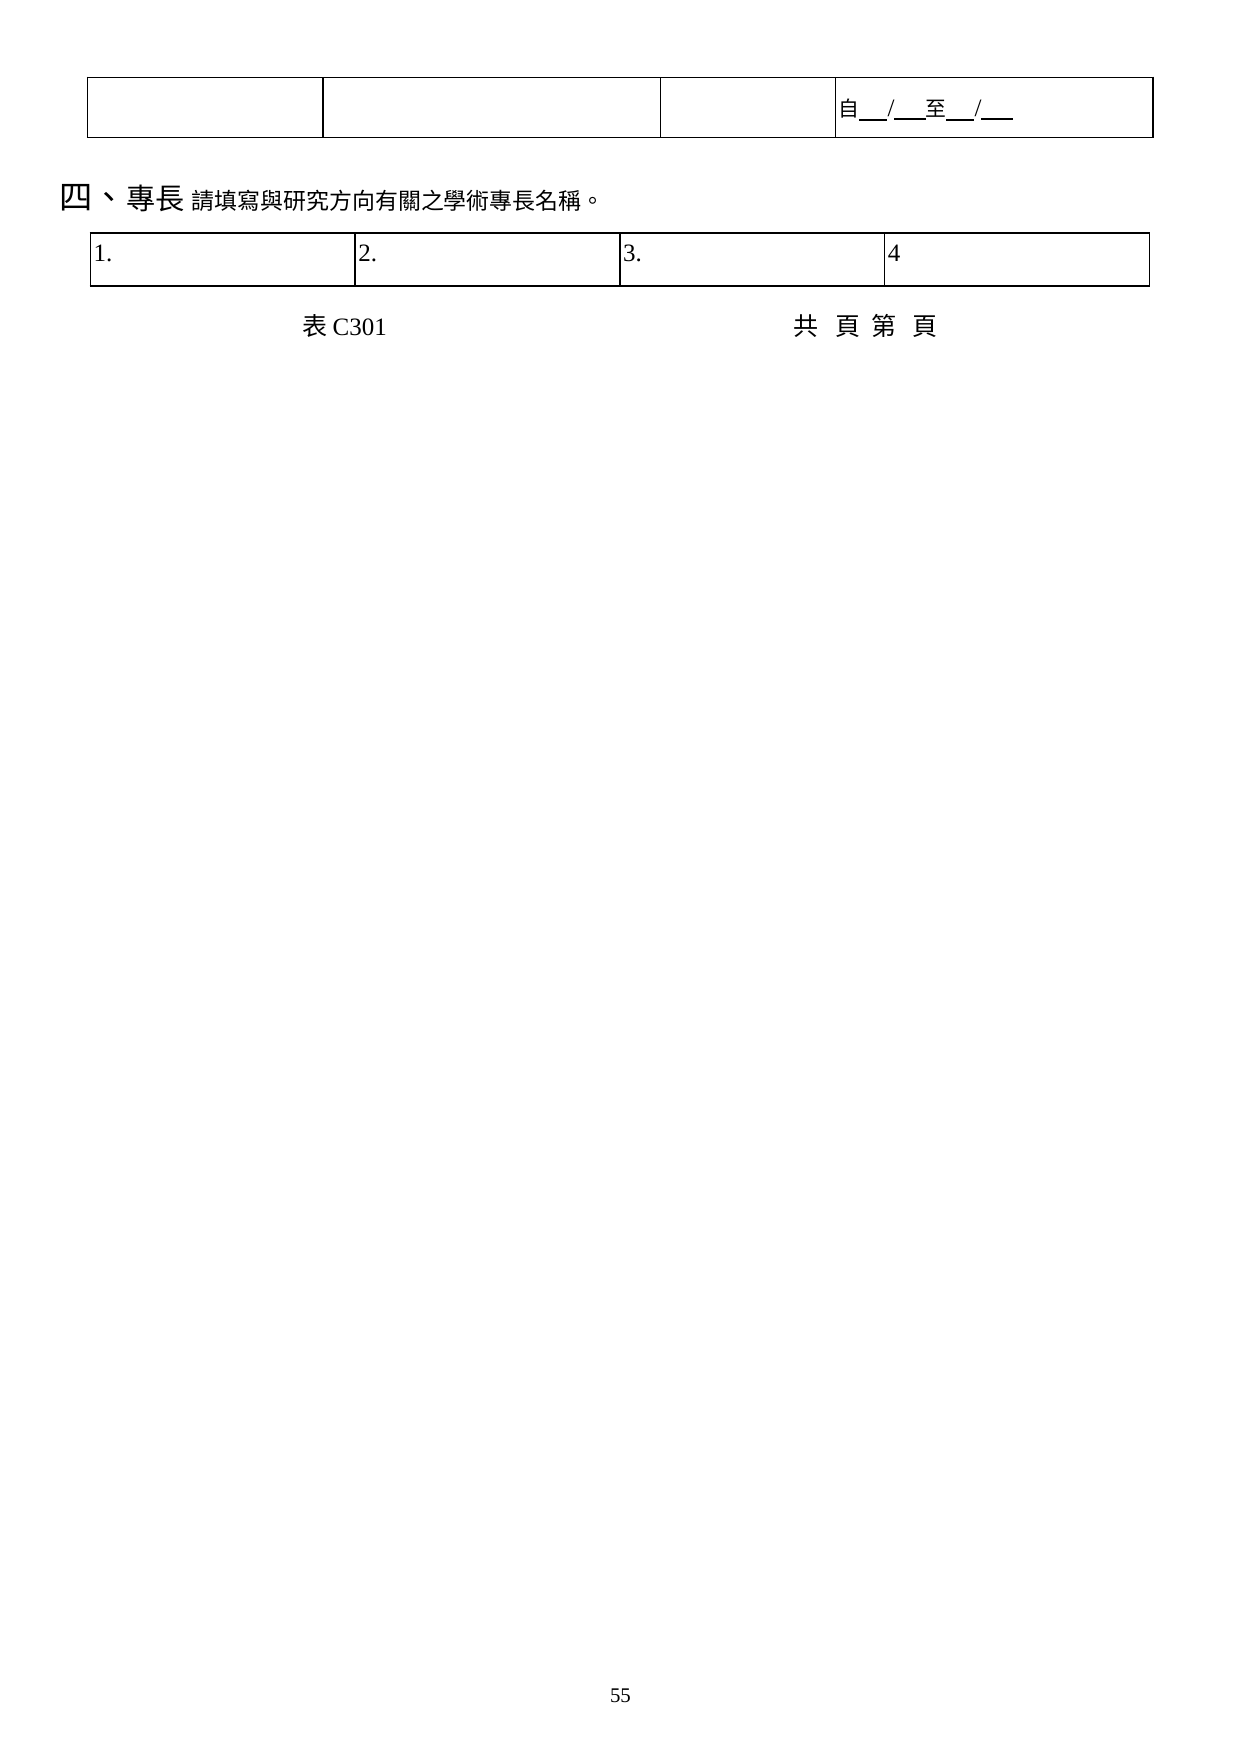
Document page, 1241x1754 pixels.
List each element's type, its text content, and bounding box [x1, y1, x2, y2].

text 四、專長 請填寫與研究方向有關之學術專長名稱。 [59, 157, 1181, 232]
table_cell [88, 78, 322, 137]
table_header [621, 234, 884, 285]
table_cell [661, 78, 835, 137]
table_header [356, 234, 619, 285]
table_header 4 [885, 234, 1149, 285]
table_header [91, 234, 354, 285]
table_cell [324, 78, 660, 137]
text 表C301 共 頁 第 頁 [59, 306, 1181, 343]
table_cell 自 / 至 / [836, 78, 1152, 137]
